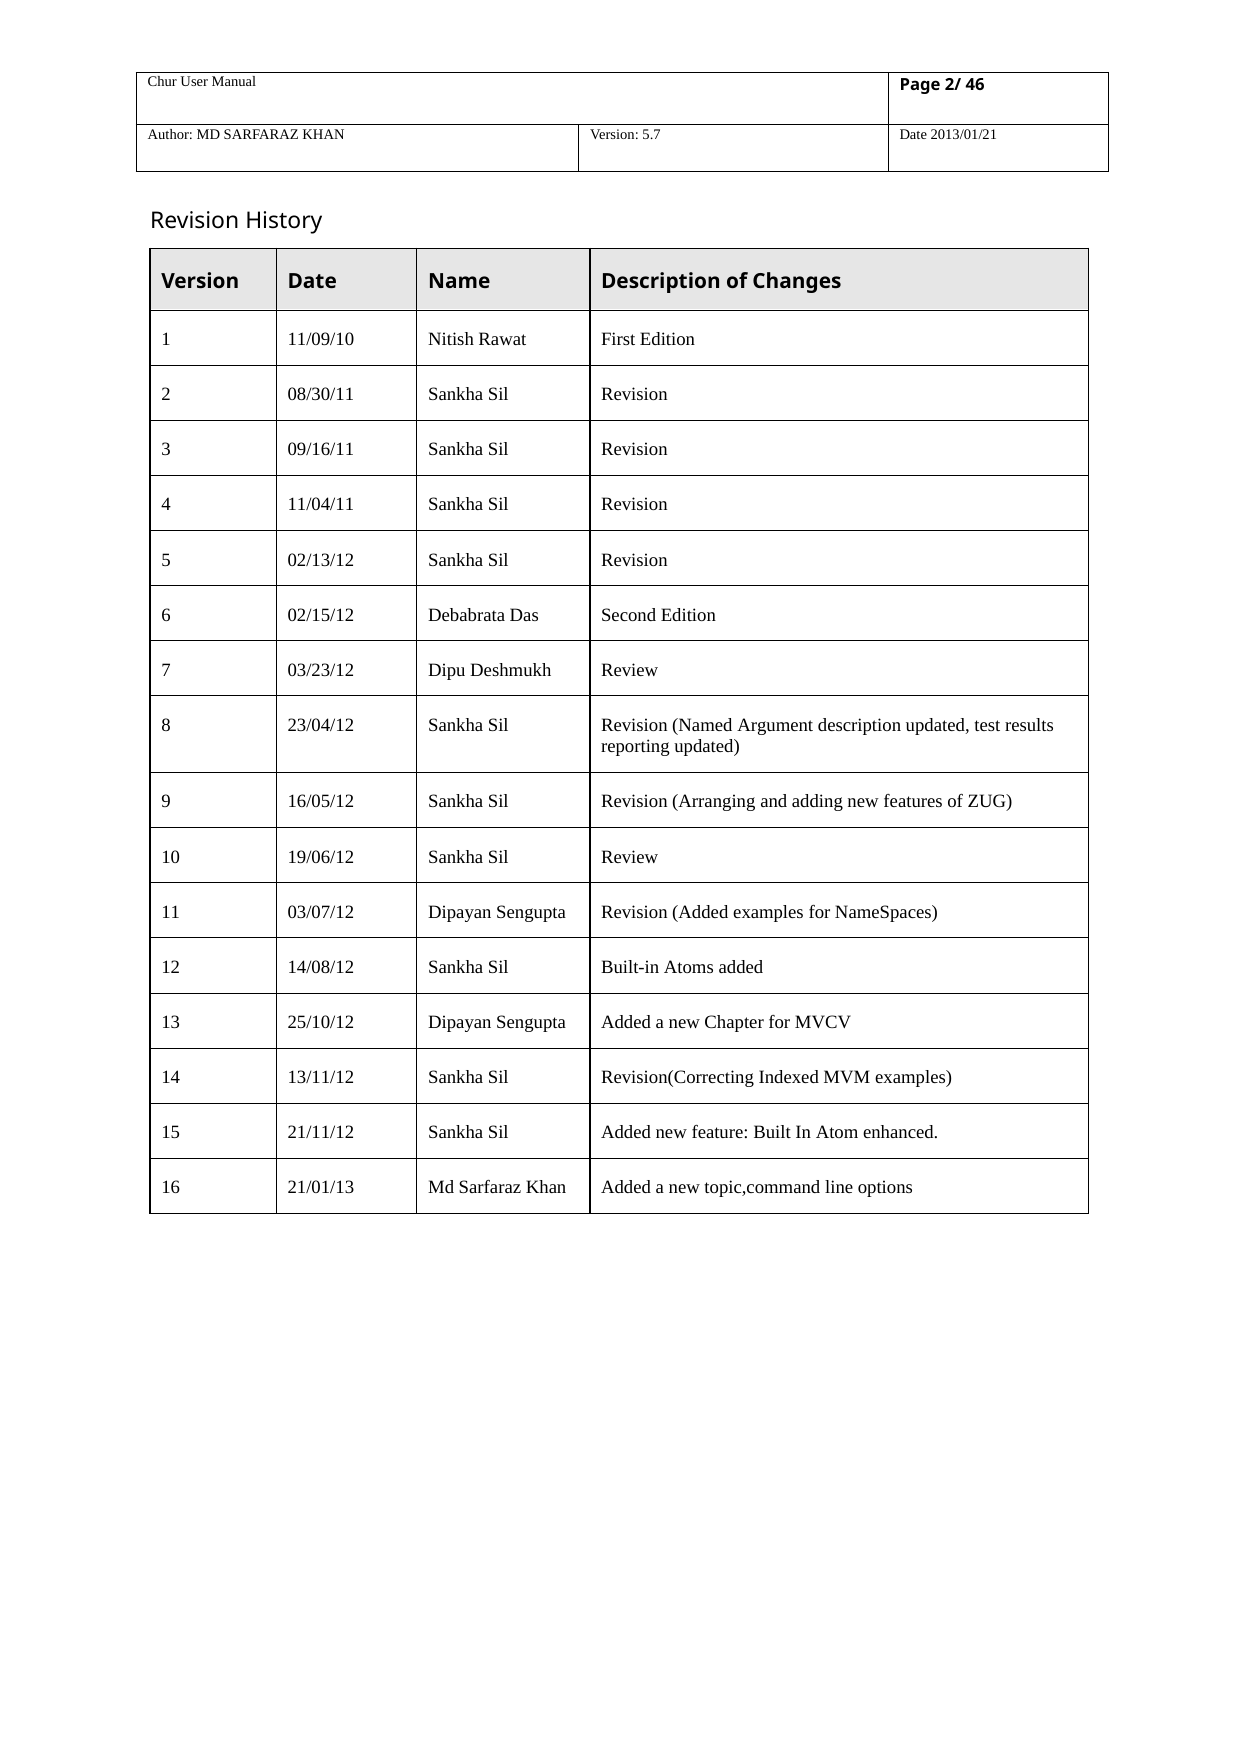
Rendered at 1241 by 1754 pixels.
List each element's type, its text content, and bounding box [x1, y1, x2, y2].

table_cell 21/01/13 [277, 1159, 416, 1213]
table_cell 3 [151, 421, 276, 475]
table_header Description of Changes [591, 249, 1088, 309]
table_cell Sankha Sil [417, 366, 589, 420]
table_cell 08/30/11 [277, 366, 416, 420]
table_cell Revision [591, 421, 1088, 475]
table_cell 13/11/12 [277, 1049, 416, 1103]
text Revision History [150, 204, 1090, 235]
table_cell Review [591, 641, 1088, 695]
table_cell Revision [591, 476, 1088, 530]
table_cell 5 [151, 531, 276, 585]
table_cell 16/05/12 [277, 773, 416, 827]
table_cell Built-in Atoms added [591, 938, 1088, 992]
table_cell Sankha Sil [417, 1049, 589, 1103]
table_cell 13 [151, 994, 276, 1047]
table_cell 02/13/12 [277, 531, 416, 585]
table_cell 03/07/12 [277, 883, 416, 937]
table_cell 6 [151, 586, 276, 640]
table_cell 16 [151, 1159, 276, 1213]
table_header Name [417, 249, 589, 309]
table_cell Second Edition [591, 586, 1088, 640]
table_cell Sankha Sil [417, 421, 589, 475]
table_cell 11/09/10 [277, 311, 416, 365]
table_cell Sankha Sil [417, 531, 589, 585]
table_cell 2 [151, 366, 276, 420]
table_cell Added a new Chapter for MVCV [591, 994, 1088, 1047]
table_cell 11/04/11 [277, 476, 416, 530]
table_cell First Edition [591, 311, 1088, 365]
table_cell 03/23/12 [277, 641, 416, 695]
table_cell Revision (Added examples for NameSpaces) [591, 883, 1088, 937]
table_cell Revision [591, 531, 1088, 585]
table_cell 15 [151, 1104, 276, 1158]
table_cell Sankha Sil [417, 828, 589, 882]
table_cell Dipayan Sengupta [417, 883, 589, 937]
table_cell Review [591, 828, 1088, 882]
table_cell 23/04/12 [277, 696, 416, 772]
table_cell 14/08/12 [277, 938, 416, 992]
table_cell Revision (Arranging and adding new features of ZUG) [591, 773, 1088, 827]
table_cell 10 [151, 828, 276, 882]
table_cell Sankha Sil [417, 1104, 589, 1158]
table_cell Revision(Correcting Indexed MVM examples) [591, 1049, 1088, 1103]
table_header Version [151, 249, 276, 309]
table_cell 4 [151, 476, 276, 530]
table_cell Revision [591, 366, 1088, 420]
table_cell 21/11/12 [277, 1104, 416, 1158]
table_cell Added a new topic,command line options [591, 1159, 1088, 1213]
table_cell Md Sarfaraz Khan [417, 1159, 589, 1213]
table_cell Dipu Deshmukh [417, 641, 589, 695]
table_cell Dipayan Sengupta [417, 994, 589, 1047]
table_cell 7 [151, 641, 276, 695]
table_cell 11 [151, 883, 276, 937]
table_cell 14 [151, 1049, 276, 1103]
table_cell 8 [151, 696, 276, 772]
table_cell Sankha Sil [417, 773, 589, 827]
table_cell 09/16/11 [277, 421, 416, 475]
table_cell Sankha Sil [417, 938, 589, 992]
table_cell Sankha Sil [417, 476, 589, 530]
table_cell 19/06/12 [277, 828, 416, 882]
table_cell Debabrata Das [417, 586, 589, 640]
table_cell 9 [151, 773, 276, 827]
table_cell 02/15/12 [277, 586, 416, 640]
table_cell 25/10/12 [277, 994, 416, 1047]
table_header Date [277, 249, 416, 309]
table_cell Added new feature: Built In Atom enhanced. [591, 1104, 1088, 1158]
table_cell 1 [151, 311, 276, 365]
table_cell Sankha Sil [417, 696, 589, 772]
table_cell Revision (Named Argument description updated, test results reporting updated) [591, 696, 1088, 772]
table_cell 12 [151, 938, 276, 992]
table_cell Nitish Rawat [417, 311, 589, 365]
